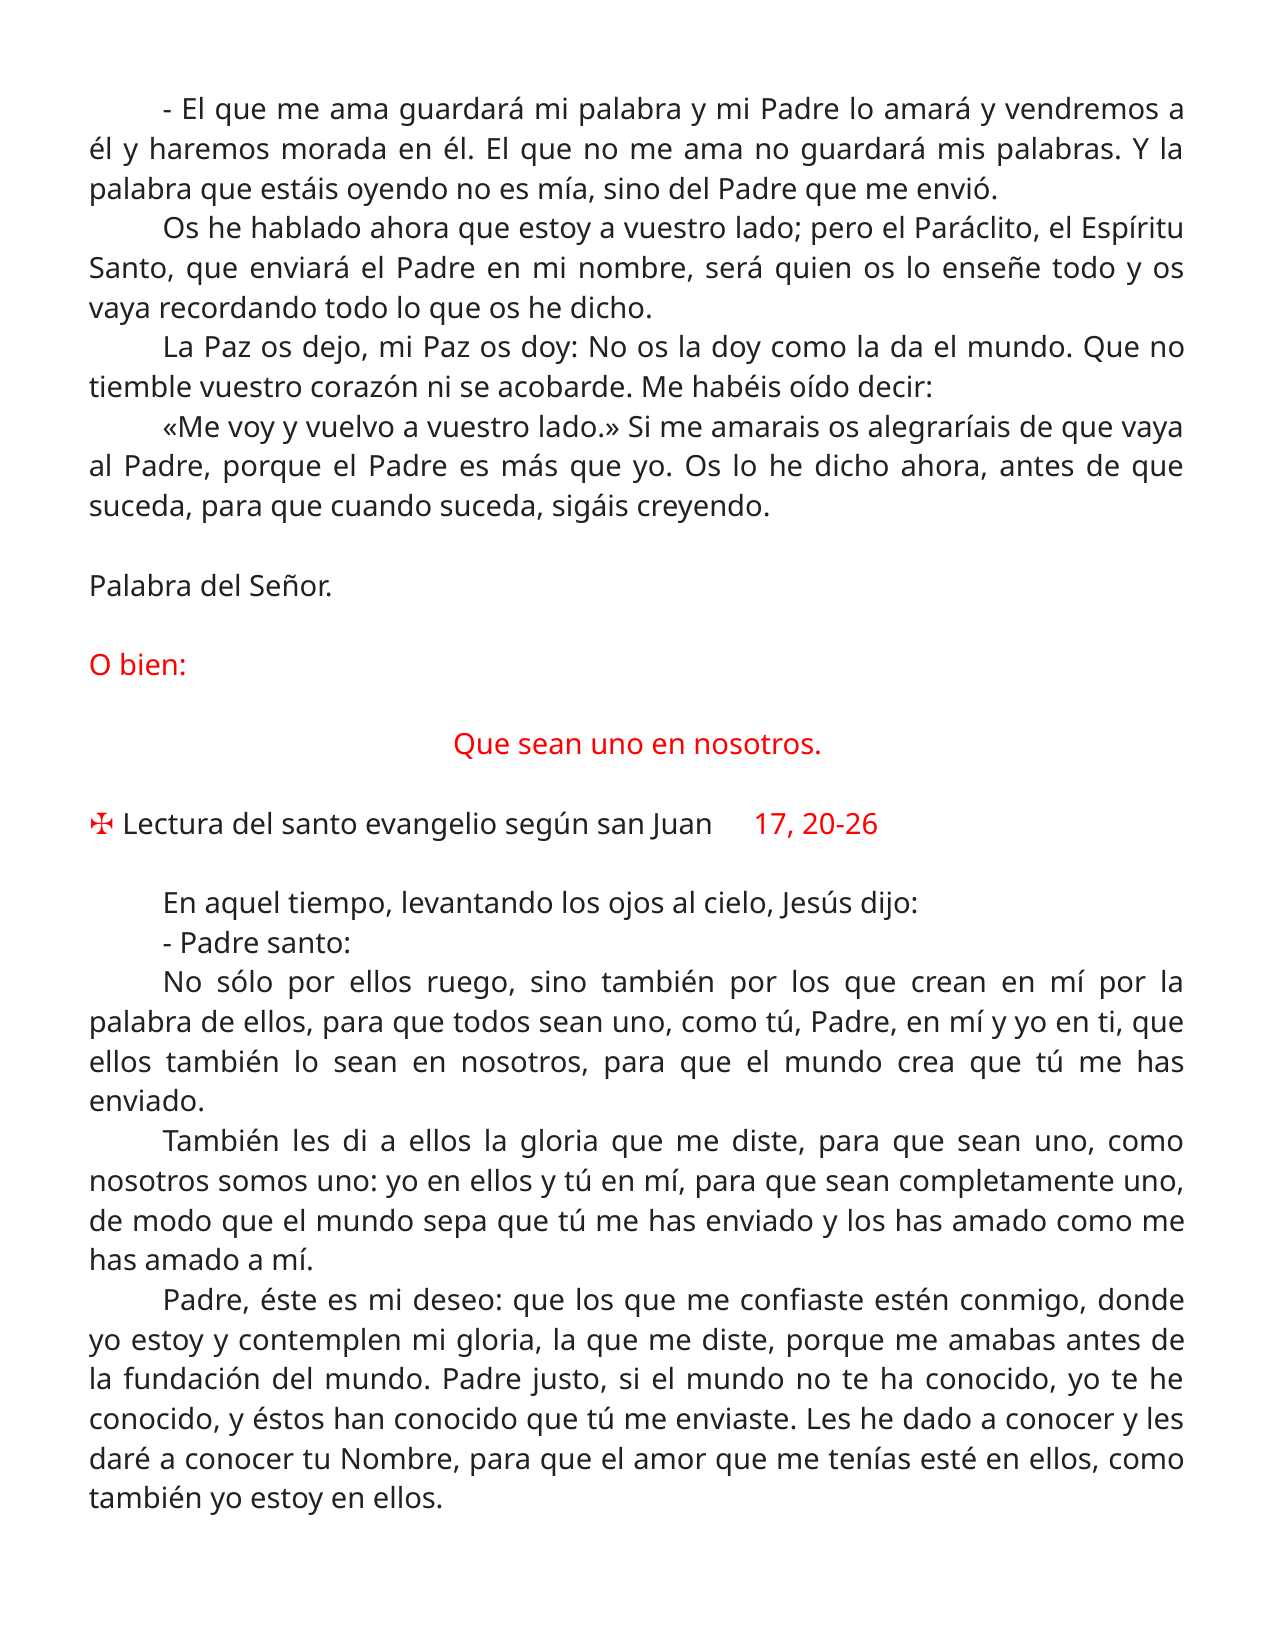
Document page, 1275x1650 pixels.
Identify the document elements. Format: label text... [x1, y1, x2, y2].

text Que sean uno en nosotros. [88, 723, 1186, 763]
text También les di a ellos la gloria que me diste, para que sean uno, como nosotros somos uno: yo en ellos y tú en mí, para que sean completamente uno, de modo que el mundo sepa que tú me has enviado y los has amado como me has amado a mí. [88, 1120, 1186, 1279]
text Palabra del Señor. [88, 565, 1186, 604]
text - El que me ama guardará mi palabra y mi Padre lo amará y vendremos a él y haremos morada en él. El que no me ama no guardará mis palabras. Y la palabra que estáis oyendo no es mía, sino del Padre que me envió. [88, 88, 1186, 208]
text Os he hablado ahora que estoy a vuestro lado; pero el Paráclito, el Espíritu Santo, que enviará el Padre en mi nombre, será quien os lo enseñe todo y os vaya recordando todo lo que os he dicho. [88, 208, 1186, 327]
text «Me voy y vuelvo a vuestro lado.» Si me amarais os alegraríais de que vaya al Padre, porque el Padre es más que yo. Os lo he dicho ahora, antes de que suceda, para que cuando suceda, sigáis creyendo. [88, 406, 1186, 525]
text ✠ Lectura del santo evangelio según san Juan 17, 20-26 [88, 803, 1186, 843]
text Padre, éste es mi deseo: que los que me confiaste estén conmigo, donde yo estoy y contemplen mi gloria, la que me diste, porque me amabas antes de la fundación del mundo. Padre justo, si el mundo no te ha conocido, yo te he conocido, y éstos han conocido que tú me enviaste. Les he dado a conocer y les daré a conocer tu Nombre, para que el amor que me tenías esté en ellos, como también yo estoy en ellos. [88, 1279, 1186, 1517]
text - Padre santo: [88, 922, 1186, 962]
text La Paz os dejo, mi Paz os doy: No os la doy como la da el mundo. Que no tiemble vuestro corazón ni se acobarde. Me habéis oído decir: [88, 327, 1186, 406]
text O bien: [88, 644, 1186, 684]
text En aquel tiempo, levantando los ojos al cielo, Jesús dijo: [88, 882, 1186, 922]
text No sólo por ellos ruego, sino también por los que crean en mí por la palabra de ellos, para que todos sean uno, como tú, Padre, en mí y yo en ti, que ellos también lo sean en nosotros, para que el mundo crea que tú me has enviado. [88, 962, 1186, 1120]
